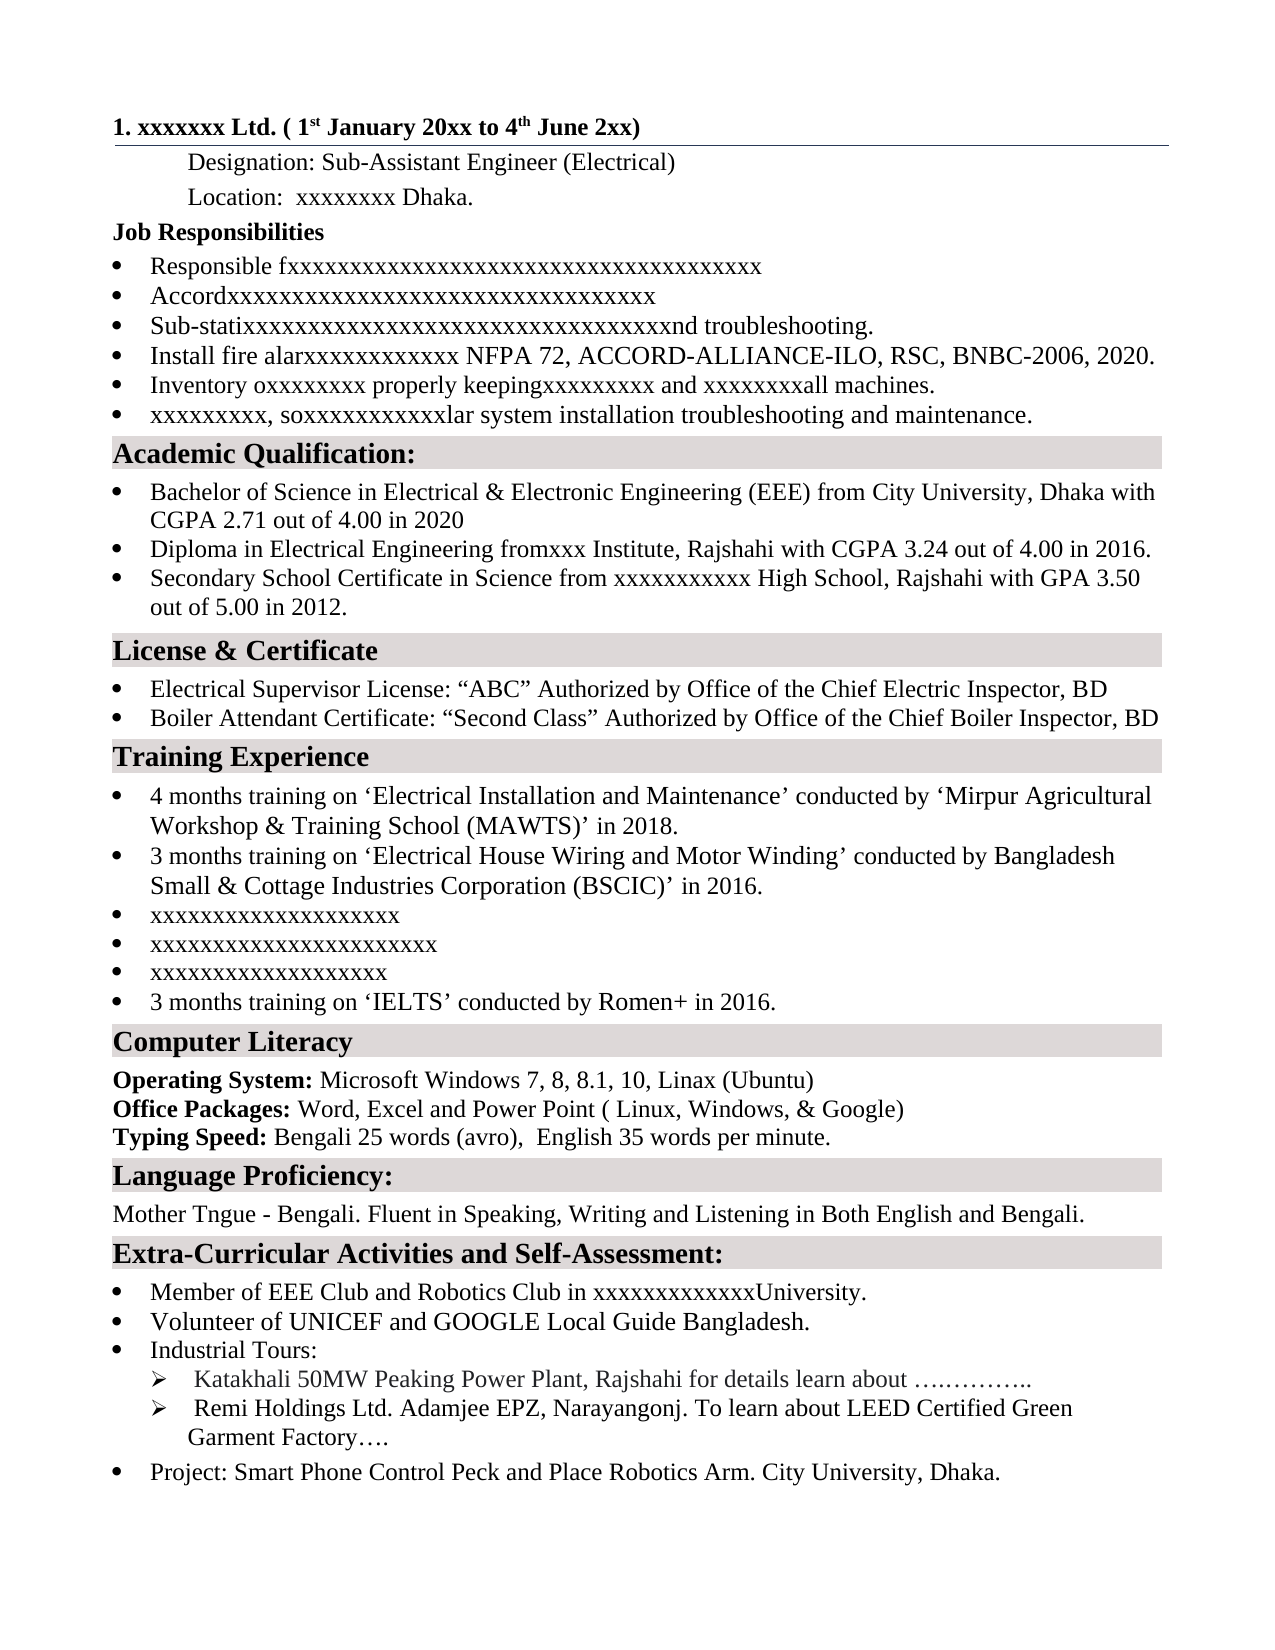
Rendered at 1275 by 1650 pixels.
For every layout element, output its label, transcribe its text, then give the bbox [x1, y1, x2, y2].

list Boiler Attendant Certificate: “Second Class” Authorized by Office of the Chief Boiler Inspector, BD [112, 703, 1162, 732]
list xxxxxxxxxxxxxxxxxxxx [112, 900, 1162, 929]
list Katakhali 50MW Peaking Power Plant, Rajshahi for details learn about ….……….. [150, 1364, 1162, 1393]
list Bachelor of Science in Electrical & Electronic Engineering (EEE) from City University, Dhaka with CGPA 2.71 out of 4.00 in 2020 [112, 477, 1162, 534]
list Secondary School Certificate in Science from xxxxxxxxxxx High School, Rajshahi with GPA 3.50 out of 5.00 in 2012. [112, 563, 1162, 621]
list Industrial Tours: [112, 1336, 1162, 1364]
text 1. xxxxxxx Ltd. ( 1st January 20xx to 4th June 2xx) [112, 112, 1162, 141]
list Responsible fxxxxxxxxxxxxxxxxxxxxxxxxxxxxxxxxxxxxxx [112, 251, 1162, 280]
list Electrical Supervisor License: “ABC” Authorized by Office of the Chief Electric Inspector, BD [112, 674, 1162, 703]
list Remi Holdings Ltd. Adamjee EPZ, Narayangonj. To learn about LEED Certified Green Garment Factory…. [150, 1393, 1162, 1451]
text Operating System: Microsoft Windows 7, 8, 8.1, 10, Linax (Ubuntu) [112, 1065, 1162, 1094]
list xxxxxxxxx, soxxxxxxxxxxxlar system installation troubleshooting and maintenance. [112, 399, 1162, 429]
list Volunteer of UNICEF and GOOGLE Local Guide Bangladesh. [112, 1306, 1162, 1336]
list xxxxxxxxxxxxxxxxxxxxxxx [112, 929, 1162, 957]
text Office Packages: Word, Excel and Power Point ( Linux, Windows, & Google) [112, 1094, 1162, 1122]
list 3 months training on ‘IELTS’ conducted by Romen+ in 2016. [112, 986, 1162, 1016]
subtitle License & Certificate [112, 633, 1162, 667]
text Typing Speed: Bengali 25 words (avro), English 35 words per minute. [112, 1122, 1162, 1151]
list Project: Smart Phone Control Peck and Place Robotics Arm. City University, Dhaka. [112, 1457, 1162, 1485]
list Accordxxxxxxxxxxxxxxxxxxxxxxxxxxxxxxxxx [112, 280, 1162, 310]
list xxxxxxxxxxxxxxxxxxx [112, 957, 1162, 986]
text Job Responsibilities [112, 217, 1162, 245]
text Designation: Sub-Assistant Engineer (Electrical) [112, 147, 1162, 176]
list Sub-statixxxxxxxxxxxxxxxxxxxxxxxxxxxxxxxxxnd troubleshooting. [112, 310, 1162, 340]
list Install fire alarxxxxxxxxxxxx NFPA 72, ACCORD-ALLIANCE-ILO, RSC, BNBC-2006, 2020. [112, 340, 1162, 370]
list 3 months training on ‘Electrical House Wiring and Motor Winding’ conducted by Bangladesh Small & Cottage Industries Corporation (BSCIC)’ in 2016. [112, 840, 1162, 900]
list 4 months training on ‘Electrical Installation and Maintenance’ conducted by ‘Mirpur Agricultural Workshop & Training School (MAWTS)’ in 2018. [112, 780, 1162, 840]
text Location: xxxxxxxx Dhaka. [112, 182, 1162, 211]
list Diploma in Electrical Engineering fromxxx Institute, Rajshahi with CGPA 3.24 out of 4.00 in 2016. [112, 534, 1162, 563]
list Member of EEE Club and Robotics Club in xxxxxxxxxxxxxUniversity. [112, 1277, 1162, 1306]
list Inventory oxxxxxxxx properly keepingxxxxxxxxx and xxxxxxxxall machines. [112, 370, 1162, 399]
text Mother Tngue - Bengali. Fluent in Speaking, Writing and Listening in Both English and Bengali. [112, 1199, 1162, 1228]
